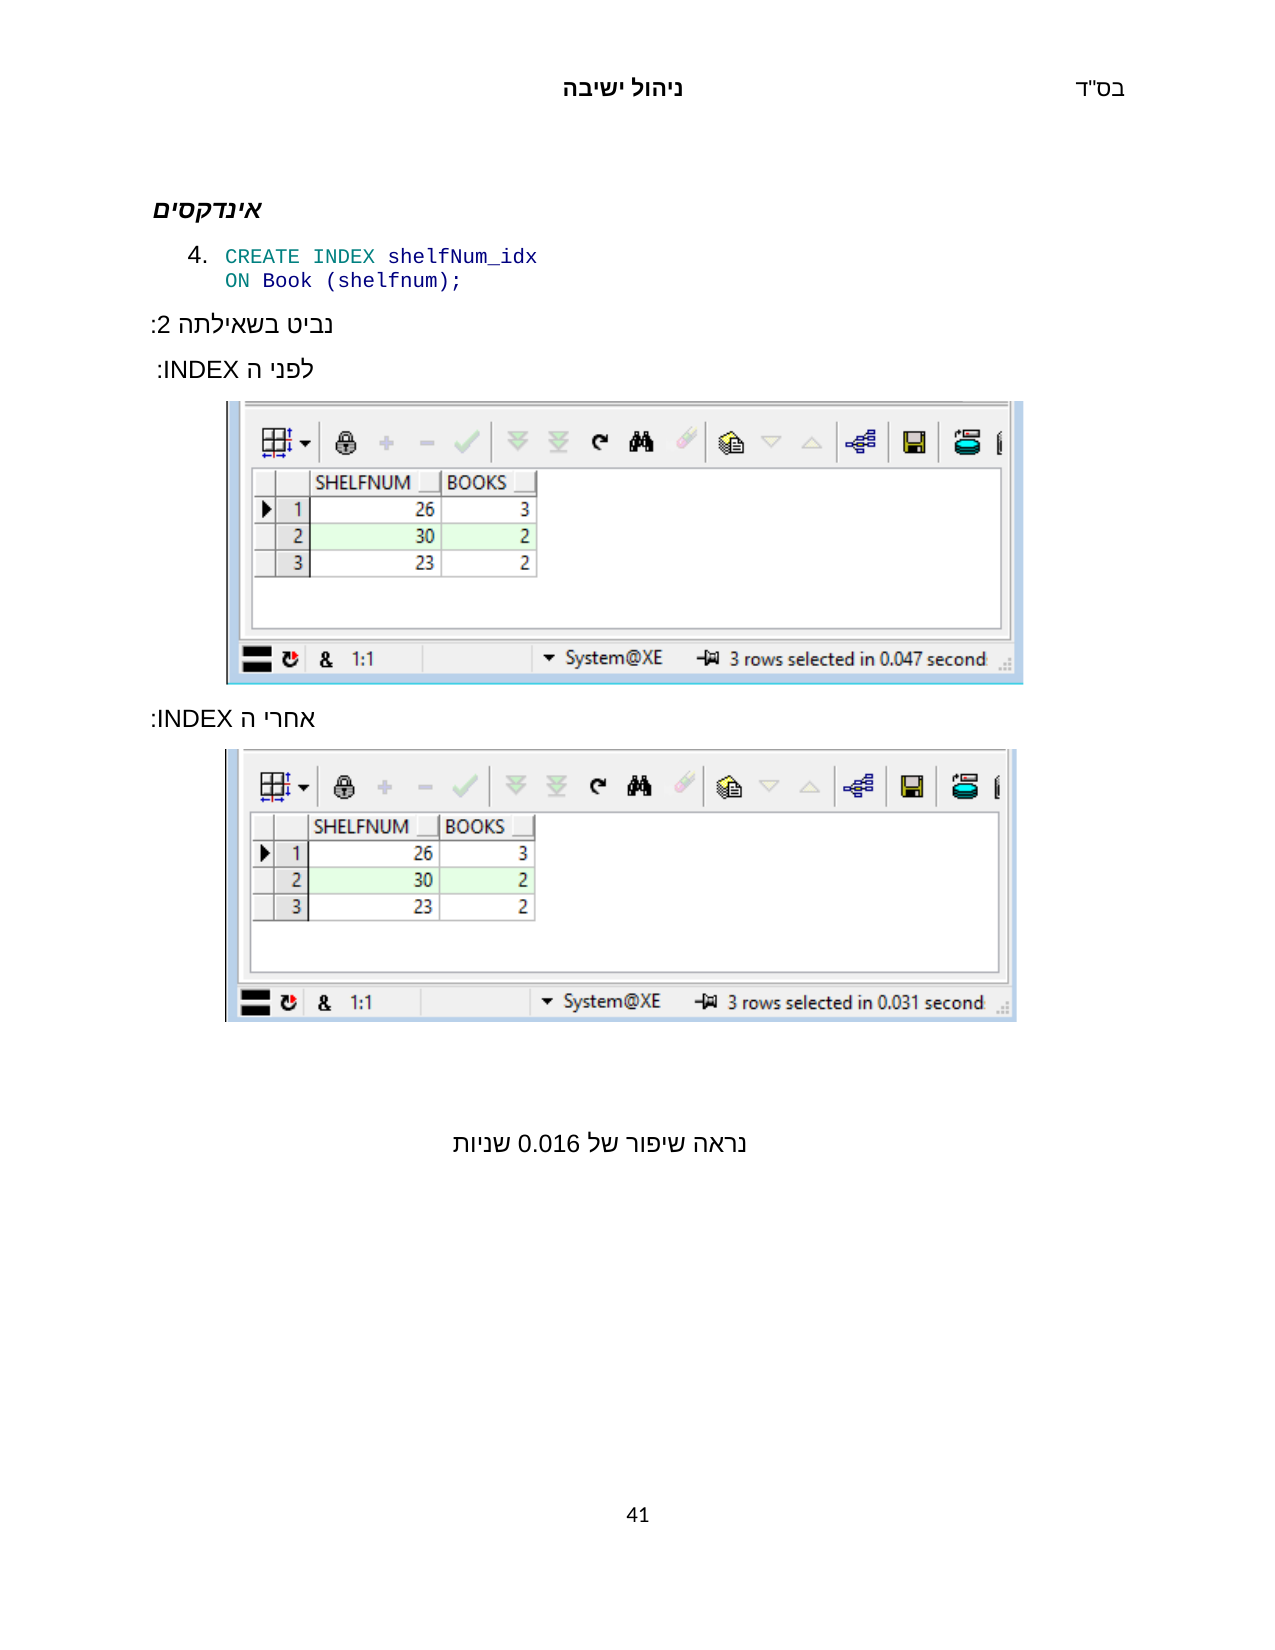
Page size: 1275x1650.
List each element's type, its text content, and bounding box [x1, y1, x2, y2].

text נראה שיפור של 0.016 שניות [150, 1129, 1125, 1158]
text נביט בשאילתה 2: [150, 310, 1125, 339]
text ON Book (shelfnum); [150, 270, 1125, 293]
text אחרי ה INDEX: [150, 704, 1125, 733]
text אינדקסים [150, 195, 1050, 223]
list CREATE INDEX shelfNum_idx [187, 240, 1125, 270]
text לפני ה INDEX: [150, 356, 1125, 384]
